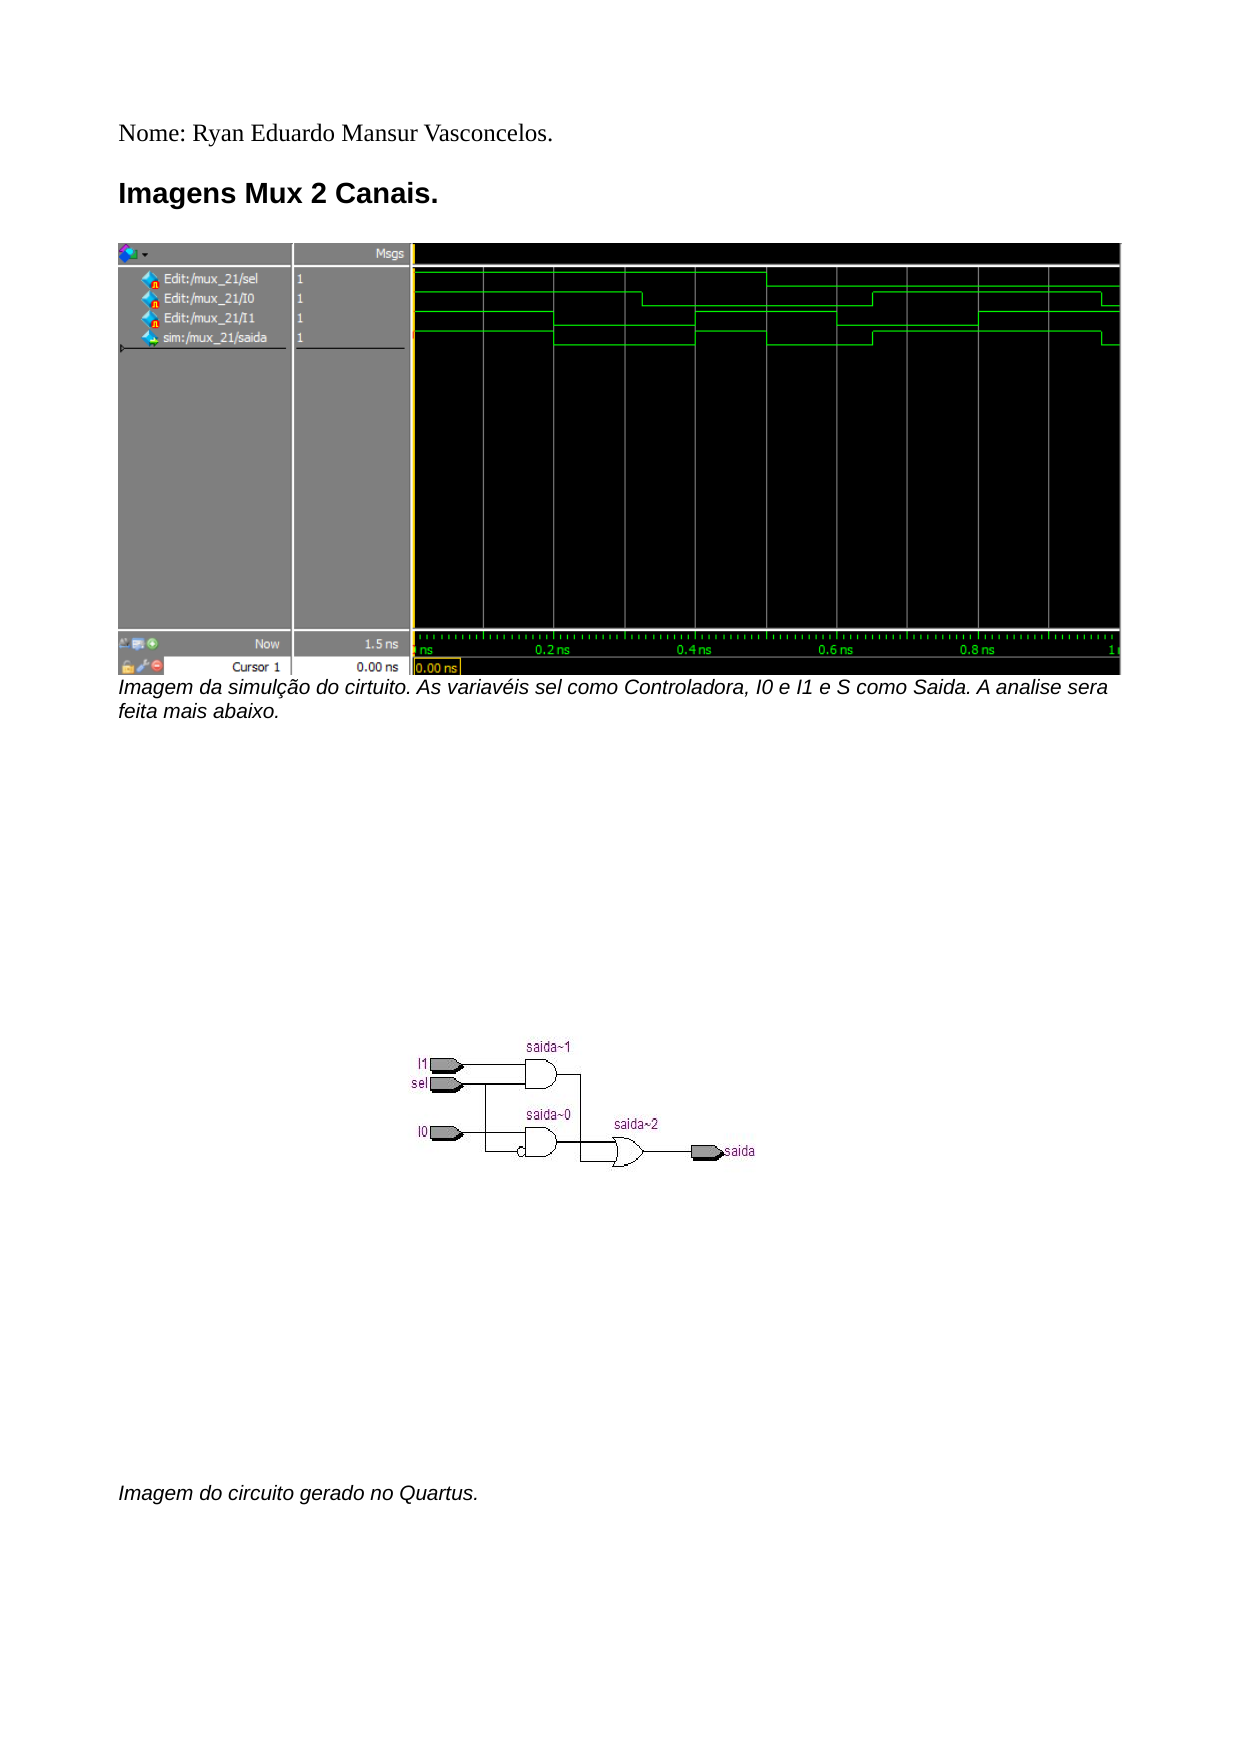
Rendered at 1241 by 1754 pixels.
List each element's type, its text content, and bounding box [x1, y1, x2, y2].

text Imagens Mux 2 Canais. [118, 176, 1122, 210]
text Imagem do circuito gerado no Quartus. [118, 1481, 1122, 1505]
text Imagem da simulção do cirtuito. As variavéis sel como Controladora, I0 e I1 e S como Saida. A analise sera feita mais abaixo. [118, 675, 1122, 722]
picture [118, 243, 1123, 675]
picture [59, 746, 1182, 1481]
